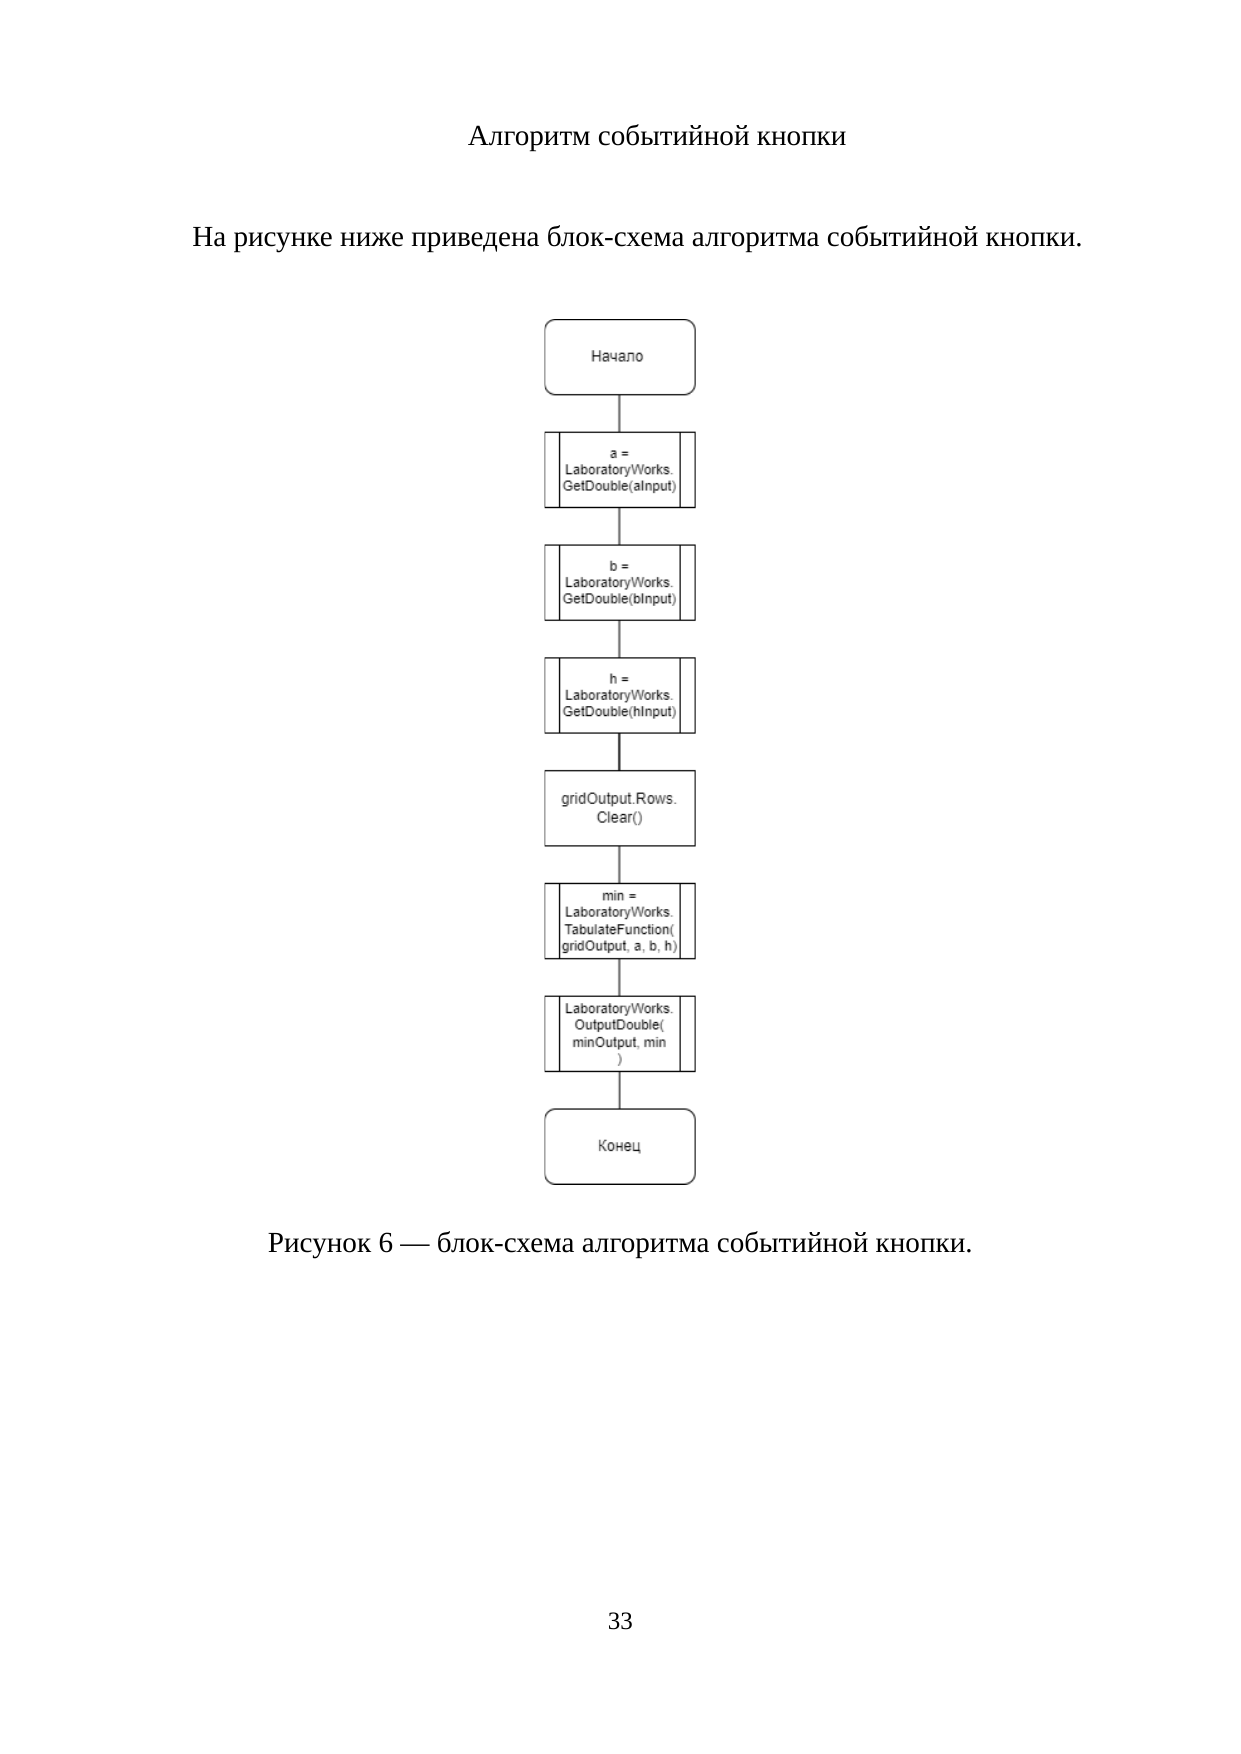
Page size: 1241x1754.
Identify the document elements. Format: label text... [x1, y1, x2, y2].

text На рисунке ниже приведена блок-схема алгоритма событийной кнопки. [118, 219, 1122, 252]
text Алгоритм событийной кнопки [118, 118, 1122, 152]
picture [544, 319, 696, 1185]
text Рисунок 6 — блок-схема алгоритма событийной кнопки. [118, 1225, 1122, 1258]
